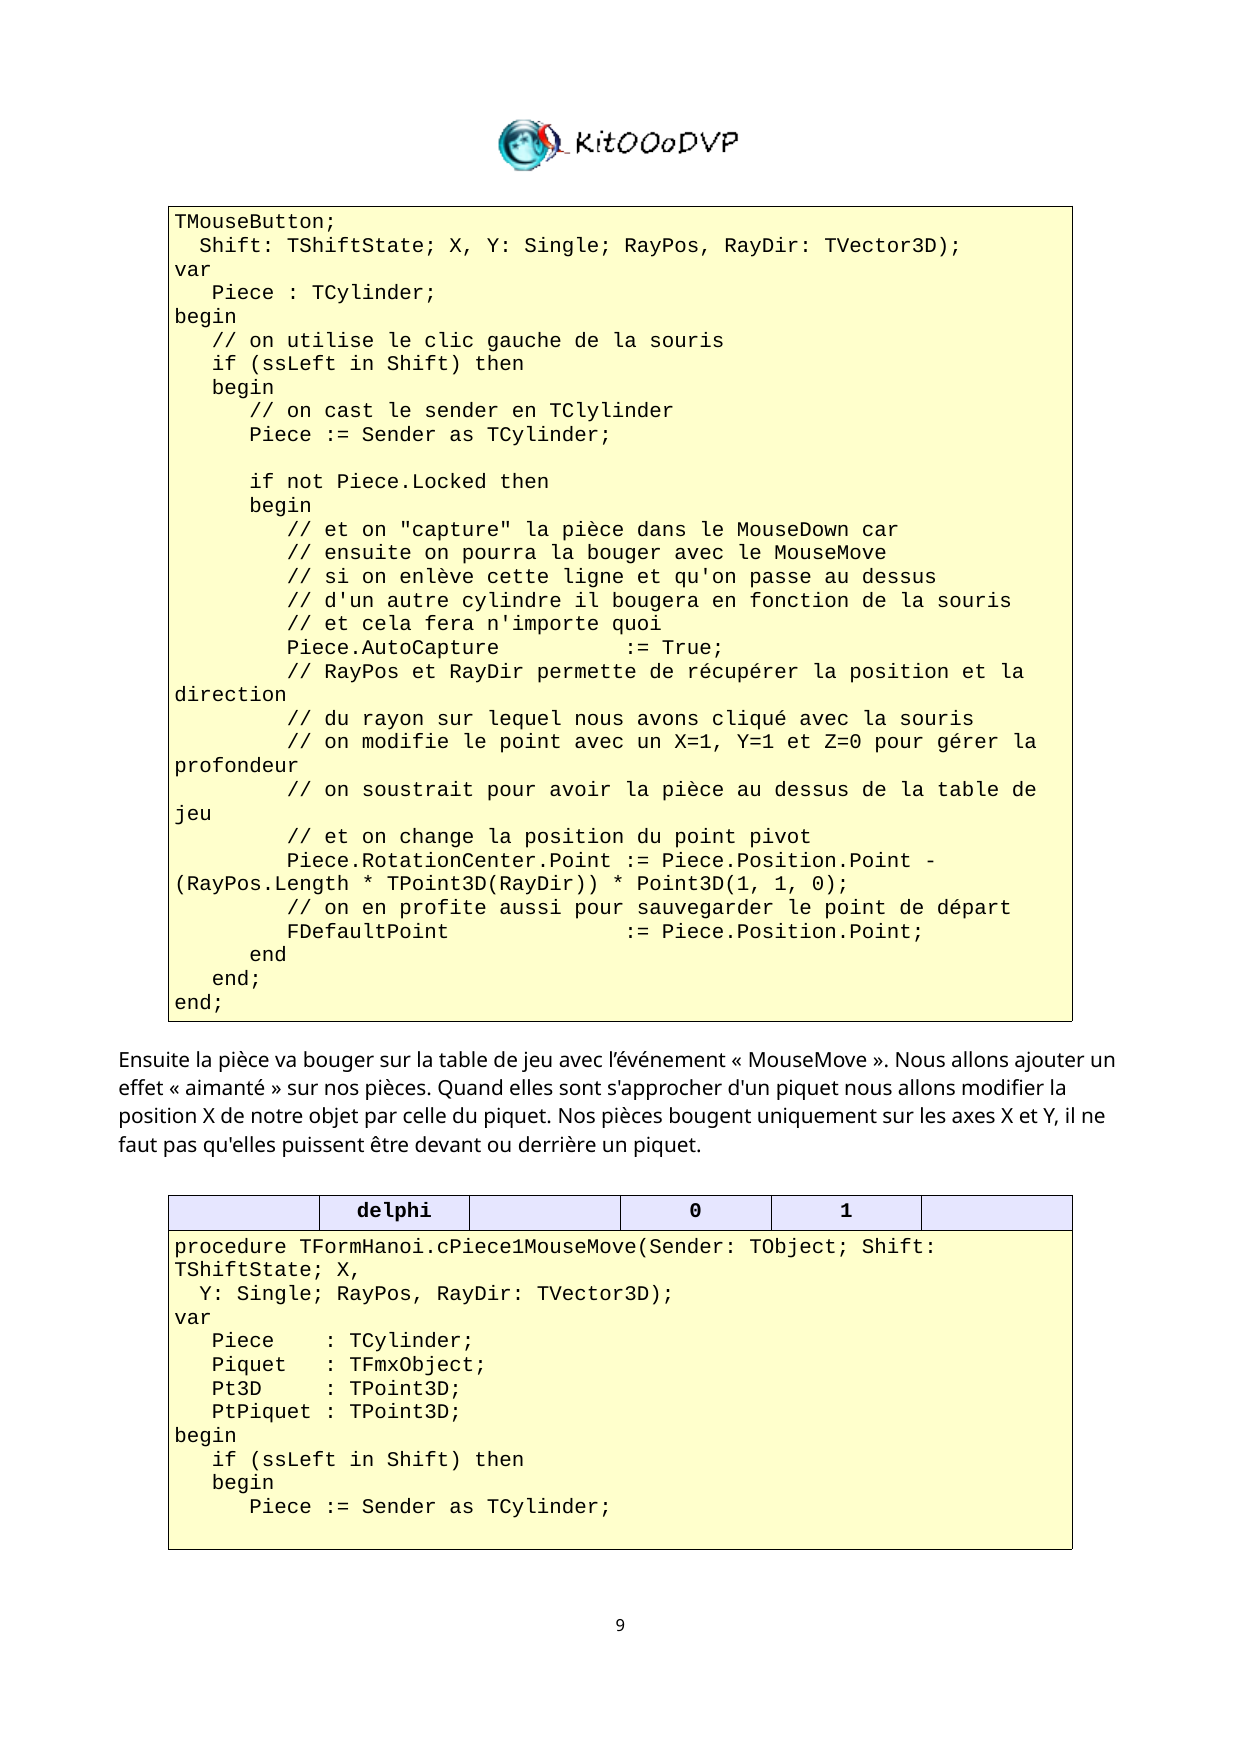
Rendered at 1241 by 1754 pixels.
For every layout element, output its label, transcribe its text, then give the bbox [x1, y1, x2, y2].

table_header [169, 1196, 319, 1230]
text Ensuite la pièce va bouger sur la table de jeu avec l’événement « MouseMove ». Nous allons ajouter un effet « aimanté » sur nos pièces. Quand elles sont s'approcher d'un piquet nous allons modifier la position X de notre objet par celle du piquet. Nos pièces bougent uniquement sur les axes X et Y, il ne faut pas qu'elles puissent être devant ou derrière un piquet. [118, 1045, 1122, 1158]
table_header 1 [772, 1196, 921, 1230]
picture [497, 118, 743, 173]
table_header [470, 1196, 620, 1230]
table_cell TMouseButton; Shift: TShiftState; X, Y: Single; RayPos, RayDir: TVector3D); var Piece : TCylinder; begin // on utilise le clic gauche de la souris if (ssLeft in Shift) then begin // on cast le sender en TClylinder Piece := Sender as TCylinder; if not Piece.Locked then begin // et on "capture" la pièce dans le MouseDown car // ensuite on pourra la bouger avec le MouseMove // si on enlève cette ligne et qu'on passe au dessus // d'un autre cylindre il bougera en fonction de la souris // et cela fera n'importe quoi Piece.AutoCapture := True; // RayPos et RayDir permette de récupérer la position et la direction // du rayon sur lequel nous avons cliqué avec la souris // on modifie le point avec un X=1, Y=1 et Z=0 pour gérer la profondeur // on soustrait pour avoir la pièce au dessus de la table de jeu // et on change la position du point pivot Piece.RotationCenter.Point := Piece.Position.Point - (RayPos.Length * TPoint3D(RayDir)) * Point3D(1, 1, 0); // on en profite aussi pour sauvegarder le point de départ FDefaultPoint := Piece.Position.Point; end end; end; [169, 207, 1072, 1021]
table_cell procedure TFormHanoi.cPiece1MouseMove(Sender: TObject; Shift: TShiftState; X, Y: Single; RayPos, RayDir: TVector3D); var Piece : TCylinder; Piquet : TFmxObject; Pt3D : TPoint3D; PtPiquet : TPoint3D; begin if (ssLeft in Shift) then begin Piece := Sender as TCylinder; [169, 1231, 1072, 1549]
table_header delphi [320, 1196, 469, 1230]
table_header 0 [621, 1196, 771, 1230]
table_header [922, 1196, 1072, 1230]
